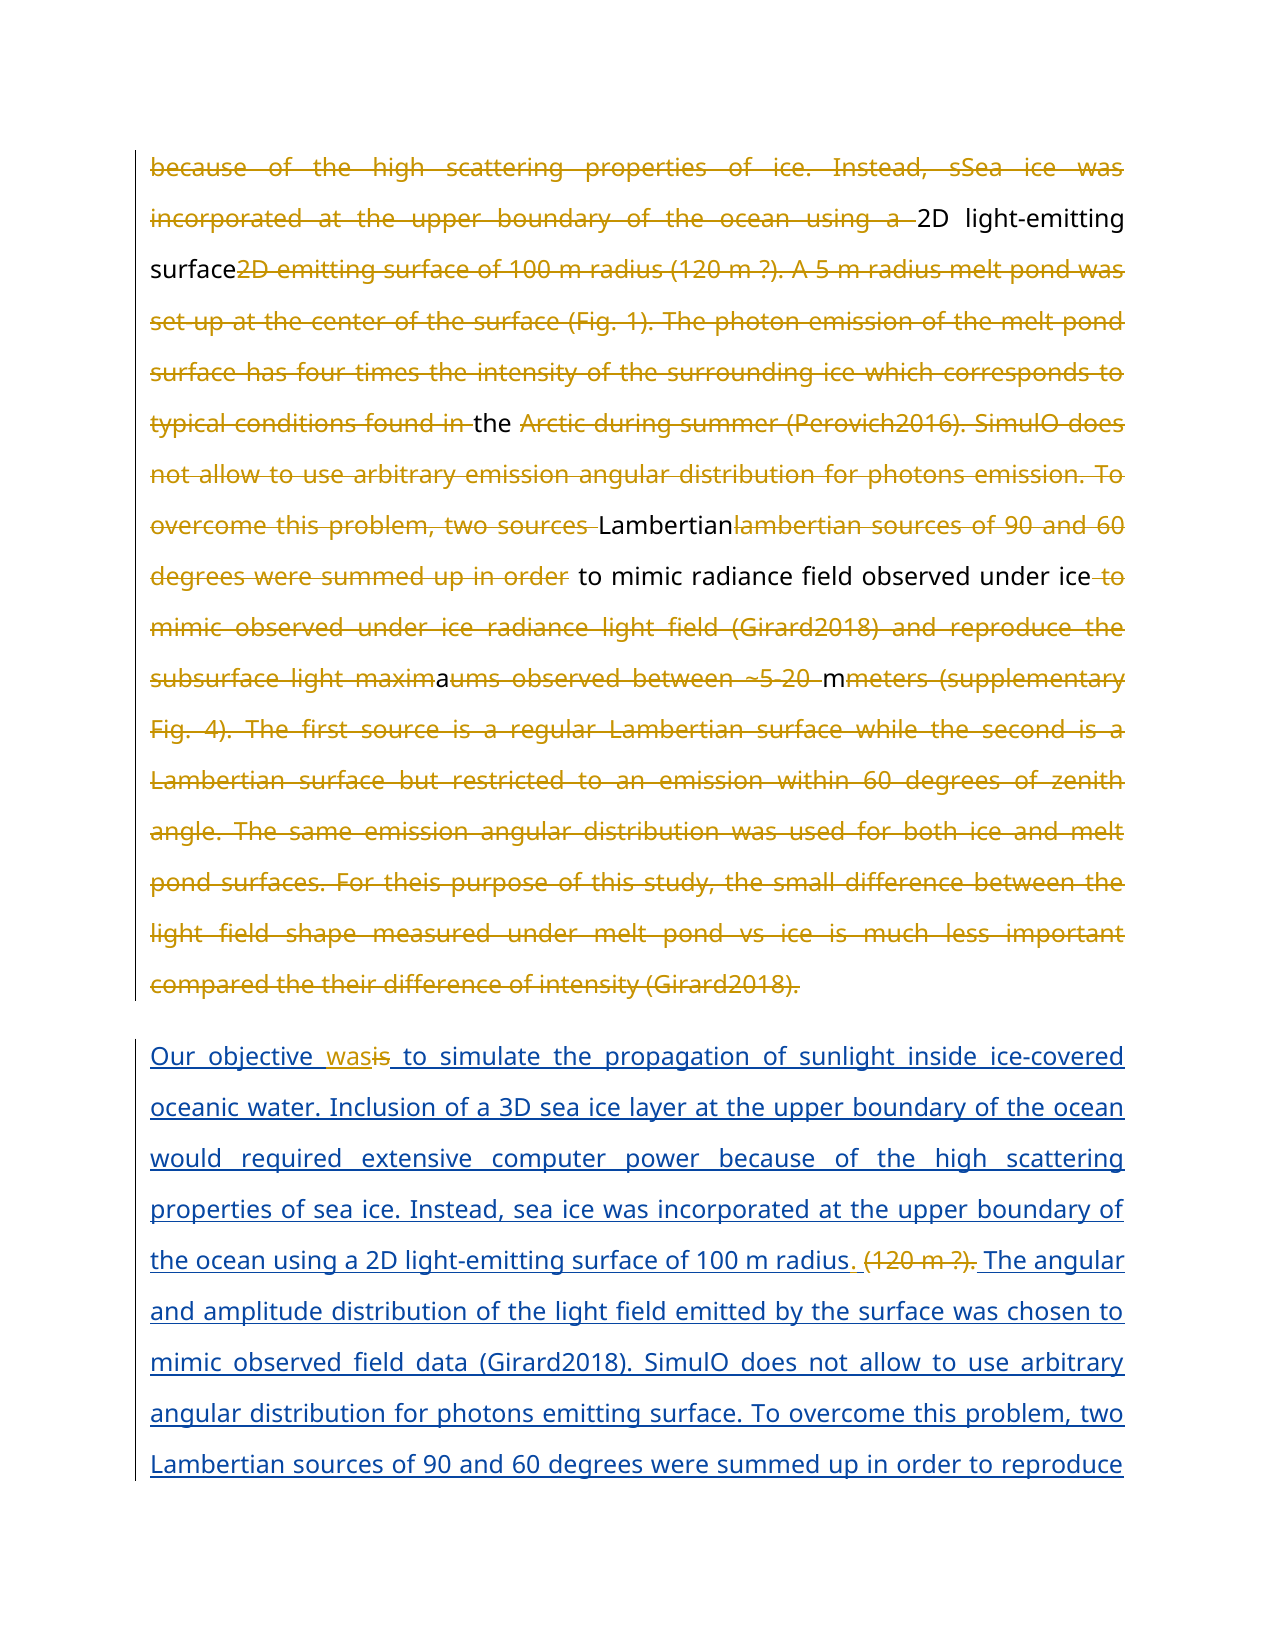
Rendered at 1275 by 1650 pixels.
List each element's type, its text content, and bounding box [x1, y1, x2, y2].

text 3D numerical Monte-Carlo simulation is a convenient approach to model the light field under spatially heterogeneous sea surface (Mobley_ocean_optics_book, Petrich2012, Katlein2014, Katlein2016). They are simple to understand, versatile, and incident light, inherent optical properties (IOPs) and geometry can be easily changed. In this study, we used SimulO, a 3D Monte-Carlo software that simulates the propagation of light in e.g. optical instruments or in oceanic waters (Leymarie2010). Simulations were performed in an idealized ocean described by a cylinder of 120 m radius and 150 m depth (Fig. 1). The water IOPs were selected to reflect pre-bloom conditions in the green/blue spectral region (a = b = 0.05 m-1) . These typical averaged values were measured in the during the GreenEdge 2016 campaign using an in-situ spectrophotometer (ACS, Sea-Bird Scientific) and represent the contribution of both pure water and water’s constituents (data not published yet). The scattering phase function was described by a Fournier-Forand analytic form with a 3% backscatter fraction (Fournier1994, Mobley2002). 2D light-emitting surfacethe Lambertian to mimic radiance field observed under iceamOur objective was to simulate the propagation of sunlight inside ice-covered oceanic water. Inclusion of a 3D sea ice layer at the upper boundary of the ocean would required extensive computer power because of the high scattering properties of sea ice. Instead, sea ice was incorporated at the upper boundary of the ocean using a 2D light-emitting surface of 100 m radius. The angular and amplitude distribution of the light field emitted by the surface was chosen to mimic observed field data (Girard2018). SimulO does not allow to use arbitrary angular distribution for photons emitting surface. To overcome this problem, two Lambertian sources of 90 and 60 degrees were summed up in order to reproduce observed under ice light field (Fig. 2). The first source is a regular Lambertian emitting surface while the second is a Lambertian emitting surface but restricted to an emission within 60 degrees of zenith angle. A 5 m radius melt pond was set-up at the center of the emitting surface (Fig. 1). The melt pond has the same emitting angular distribution as surrounding ice. Its intensity is four times higher compared to the surrounding ice which corresponds to typical conditions found in the Arctic during summer (Perovich2016). For the purpose of this study, the small difference between the light field shape measured under melt pond vs ice is much less important compared the their difference of intensity (Girard2018). [150, 631, 1125, 731]
text 3D numerical Monte-Carlo simulation is a convenient approach to model the light field under spatially heterogeneous sea surface (Mobley_ocean_optics_book, Petrich2012, Katlein2014, Katlein2016). They are simple to understand, versatile, and incident light, inherent optical properties (IOPs) and geometry can be easily changed. In this study, we used SimulO, a 3D Monte-Carlo software that simulates the propagation of light in e.g. optical instruments or in oceanic waters (Leymarie2010). Simulations were performed in an idealized ocean described by a cylinder of 120 m radius and 150 m depth (Fig. 1). The water IOPs were selected to reflect pre-bloom conditions in the green/blue spectral region (a = b = 0.05 m-1) . These typical averaged values were measured in the during the GreenEdge 2016 campaign using an in-situ spectrophotometer (ACS, Sea-Bird Scientific) and represent the contribution of both pure water and water’s constituents (data not published yet). The scattering phase function was described by a Fournier-Forand analytic form with a 3% backscatter fraction (Fournier1994, Mobley2002). 2D light-emitting surfacethe Lambertian to mimic radiance field observed under iceamOur objective was to simulate the propagation of sunlight inside ice-covered oceanic water. Inclusion of a 3D sea ice layer at the upper boundary of the ocean would required extensive computer power because of the high scattering properties of sea ice. Instead, sea ice was incorporated at the upper boundary of the ocean using a 2D light-emitting surface of 100 m radius. The angular and amplitude distribution of the light field emitted by the surface was chosen to mimic observed field data (Girard2018). SimulO does not allow to use arbitrary angular distribution for photons emitting surface. To overcome this problem, two Lambertian sources of 90 and 60 degrees were summed up in order to reproduce observed under ice light field (Fig. 2). The first source is a regular Lambertian emitting surface while the second is a Lambertian emitting surface but restricted to an emission within 60 degrees of zenith angle. A 5 m radius melt pond was set-up at the center of the emitting surface (Fig. 1). The melt pond has the same emitting angular distribution as surrounding ice. Its intensity is four times higher compared to the surrounding ice which corresponds to typical conditions found in the Arctic during summer (Perovich2016). For the purpose of this study, the small difference between the light field shape measured under melt pond vs ice is much less important compared the their difference of intensity (Girard2018). [150, 784, 1125, 884]
text 3D numerical Monte-Carlo simulation is a convenient approach to model the light field under spatially heterogeneous sea surface (Mobley_ocean_optics_book, Petrich2012, Katlein2014, Katlein2016). They are simple to understand, versatile, and incident light, inherent optical properties (IOPs) and geometry can be easily changed. In this study, we used SimulO, a 3D Monte-Carlo software that simulates the propagation of light in e.g. optical instruments or in oceanic waters (Leymarie2010). Simulations were performed in an idealized ocean described by a cylinder of 120 m radius and 150 m depth (Fig. 1). The water IOPs were selected to reflect pre-bloom conditions in the green/blue spectral region (a = b = 0.05 m-1) . These typical averaged values were measured in the during the GreenEdge 2016 campaign using an in-situ spectrophotometer (ACS, Sea-Bird Scientific) and represent the contribution of both pure water and water’s constituents (data not published yet). The scattering phase function was described by a Fournier-Forand analytic form with a 3% backscatter fraction (Fournier1994, Mobley2002). 2D light-emitting surfacethe Lambertian to mimic radiance field observed under iceamOur objective was to simulate the propagation of sunlight inside ice-covered oceanic water. Inclusion of a 3D sea ice layer at the upper boundary of the ocean would required extensive computer power because of the high scattering properties of sea ice. Instead, sea ice was incorporated at the upper boundary of the ocean using a 2D light-emitting surface of 100 m radius. The angular and amplitude distribution of the light field emitted by the surface was chosen to mimic observed field data (Girard2018). SimulO does not allow to use arbitrary angular distribution for photons emitting surface. To overcome this problem, two Lambertian sources of 90 and 60 degrees were summed up in order to reproduce observed under ice light field (Fig. 2). The first source is a regular Lambertian emitting surface while the second is a Lambertian emitting surface but restricted to an emission within 60 degrees of zenith angle. A 5 m radius melt pond was set-up at the center of the emitting surface (Fig. 1). The melt pond has the same emitting angular distribution as surrounding ice. Its intensity is four times higher compared to the surrounding ice which corresponds to typical conditions found in the Arctic during summer (Perovich2016). For the purpose of this study, the small difference between the light field shape measured under melt pond vs ice is much less important compared the their difference of intensity (Girard2018). [150, 324, 1125, 476]
text 3D numerical Monte-Carlo simulation is a convenient approach to model the light field under spatially heterogeneous sea surface (Mobley_ocean_optics_book, Petrich2012, Katlein2014, Katlein2016). They are simple to understand, versatile, and incident light, inherent optical properties (IOPs) and geometry can be easily changed. In this study, we used SimulO, a 3D Monte-Carlo software that simulates the propagation of light in e.g. optical instruments or in oceanic waters (Leymarie2010). Simulations were performed in an idealized ocean described by a cylinder of 120 m radius and 150 m depth (Fig. 1). The water IOPs were selected to reflect pre-bloom conditions in the green/blue spectral region (a = b = 0.05 m-1) . These typical averaged values were measured in the during the GreenEdge 2016 campaign using an in-situ spectrophotometer (ACS, Sea-Bird Scientific) and represent the contribution of both pure water and water’s constituents (data not published yet). The scattering phase function was described by a Fournier-Forand analytic form with a 3% backscatter fraction (Fournier1994, Mobley2002). 2D light-emitting surfacethe Lambertian to mimic radiance field observed under iceamOur objective was to simulate the propagation of sunlight inside ice-covered oceanic water. Inclusion of a 3D sea ice layer at the upper boundary of the ocean would required extensive computer power because of the high scattering properties of sea ice. Instead, sea ice was incorporated at the upper boundary of the ocean using a 2D light-emitting surface of 100 m radius. The angular and amplitude distribution of the light field emitted by the surface was chosen to mimic observed field data (Girard2018). SimulO does not allow to use arbitrary angular distribution for photons emitting surface. To overcome this problem, two Lambertian sources of 90 and 60 degrees were summed up in order to reproduce observed under ice light field (Fig. 2). The first source is a regular Lambertian emitting surface while the second is a Lambertian emitting surface but restricted to an emission within 60 degrees of zenith angle. A 5 m radius melt pond was set-up at the center of the emitting surface (Fig. 1). The melt pond has the same emitting angular distribution as surrounding ice. Its intensity is four times higher compared to the surrounding ice which corresponds to typical conditions found in the Arctic during summer (Perovich2016). For the purpose of this study, the small difference between the light field shape measured under melt pond vs ice is much less important compared the their difference of intensity (Girard2018). [150, 477, 1125, 629]
text 3D numerical Monte-Carlo simulation is a convenient approach to model the light field under spatially heterogeneous sea surface (Mobley_ocean_optics_book, Petrich2012, Katlein2014, Katlein2016). They are simple to understand, versatile, and incident light, inherent optical properties (IOPs) and geometry can be easily changed. In this study, we used SimulO, a 3D Monte-Carlo software that simulates the propagation of light in e.g. optical instruments or in oceanic waters (Leymarie2010). Simulations were performed in an idealized ocean described by a cylinder of 120 m radius and 150 m depth (Fig. 1). The water IOPs were selected to reflect pre-bloom conditions in the green/blue spectral region (a = b = 0.05 m-1) . These typical averaged values were measured in the during the GreenEdge 2016 campaign using an in-situ spectrophotometer (ACS, Sea-Bird Scientific) and represent the contribution of both pure water and water’s constituents (data not published yet). The scattering phase function was described by a Fournier-Forand analytic form with a 3% backscatter fraction (Fournier1994, Mobley2002). 2D light-emitting surfacethe Lambertian to mimic radiance field observed under iceamOur objective was to simulate the propagation of sunlight inside ice-covered oceanic water. Inclusion of a 3D sea ice layer at the upper boundary of the ocean would required extensive computer power because of the high scattering properties of sea ice. Instead, sea ice was incorporated at the upper boundary of the ocean using a 2D light-emitting surface of 100 m radius. The angular and amplitude distribution of the light field emitted by the surface was chosen to mimic observed field data (Girard2018). SimulO does not allow to use arbitrary angular distribution for photons emitting surface. To overcome this problem, two Lambertian sources of 90 and 60 degrees were summed up in order to reproduce observed under ice light field (Fig. 2). The first source is a regular Lambertian emitting surface while the second is a Lambertian emitting surface but restricted to an emission within 60 degrees of zenith angle. A 5 m radius melt pond was set-up at the center of the emitting surface (Fig. 1). The melt pond has the same emitting angular distribution as surrounding ice. Its intensity is four times higher compared to the surrounding ice which corresponds to typical conditions found in the Arctic during summer (Perovich2016). For the purpose of this study, the small difference between the light field shape measured under melt pond vs ice is much less important compared the their difference of intensity (Girard2018). [150, 150, 1125, 322]
text 3D numerical Monte-Carlo simulation is a convenient approach to model the light field under spatially heterogeneous sea surface (Mobley_ocean_optics_book, Petrich2012, Katlein2014, Katlein2016). They are simple to understand, versatile, and incident light, inherent optical properties (IOPs) and geometry can be easily changed. In this study, we used SimulO, a 3D Monte-Carlo software that simulates the propagation of light in e.g. optical instruments or in oceanic waters (Leymarie2010). Simulations were performed in an idealized ocean described by a cylinder of 120 m radius and 150 m depth (Fig. 1). The water IOPs were selected to reflect pre-bloom conditions in the green/blue spectral region (a = b = 0.05 m-1) . These typical averaged values were measured in the during the GreenEdge 2016 campaign using an in-situ spectrophotometer (ACS, Sea-Bird Scientific) and represent the contribution of both pure water and water’s constituents (data not published yet). The scattering phase function was described by a Fournier-Forand analytic form with a 3% backscatter fraction (Fournier1994, Mobley2002). 2D light-emitting surfacethe Lambertian to mimic radiance field observed under iceamOur objective was to simulate the propagation of sunlight inside ice-covered oceanic water. Inclusion of a 3D sea ice layer at the upper boundary of the ocean would required extensive computer power because of the high scattering properties of sea ice. Instead, sea ice was incorporated at the upper boundary of the ocean using a 2D light-emitting surface of 100 m radius. The angular and amplitude distribution of the light field emitted by the surface was chosen to mimic observed field data (Girard2018). SimulO does not allow to use arbitrary angular distribution for photons emitting surface. To overcome this problem, two Lambertian sources of 90 and 60 degrees were summed up in order to reproduce observed under ice light field (Fig. 2). The first source is a regular Lambertian emitting surface while the second is a Lambertian emitting surface but restricted to an emission within 60 degrees of zenith angle. A 5 m radius melt pond was set-up at the center of the emitting surface (Fig. 1). The melt pond has the same emitting angular distribution as surrounding ice. Its intensity is four times higher compared to the surrounding ice which corresponds to typical conditions found in the Arctic during summer (Perovich2016). For the purpose of this study, the small difference between the light field shape measured under melt pond vs ice is much less important compared the their difference of intensity (Girard2018). [150, 937, 1125, 1001]
